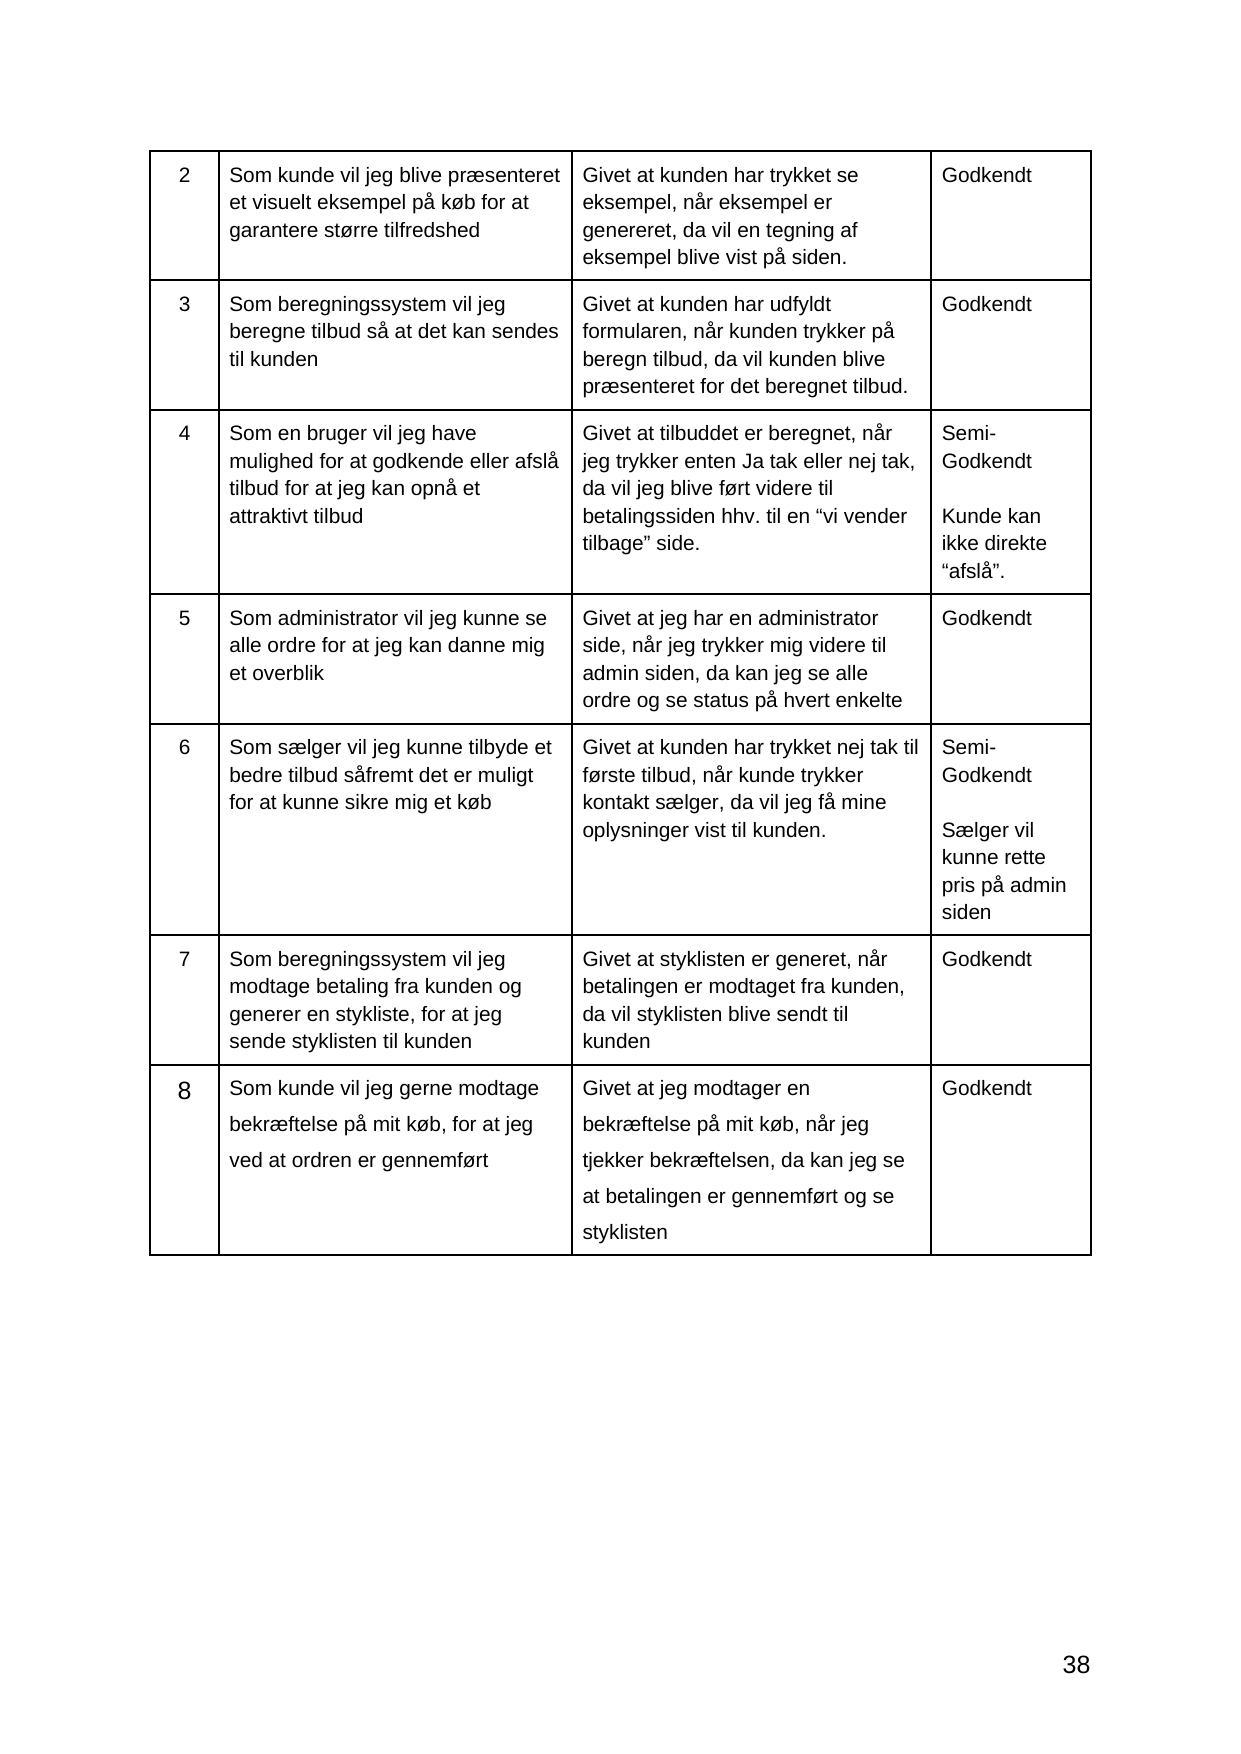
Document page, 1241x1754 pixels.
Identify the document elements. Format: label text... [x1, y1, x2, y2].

table_cell Givet at tilbuddet er beregnet, når jeg trykker enten Ja tak eller nej tak, da vil jeg blive ført videre til betalingssiden hhv. til en “vi vender tilbage” side. [573, 411, 930, 593]
table_cell Som beregningssystem vil jeg modtage betaling fra kunden og generer en stykliste, for at jeg sende styklisten til kunden [220, 936, 571, 1064]
table_cell Godkendt [932, 152, 1090, 279]
table_cell Som kunde vil jeg blive præsenteret et visuelt eksempel på køb for at garantere større tilfredshed [220, 152, 571, 279]
table_cell Semi-Godkendt Sælger vil kunne rette pris på admin siden [932, 725, 1090, 934]
table_cell 6 [151, 725, 218, 934]
table_cell 8 [151, 1066, 218, 1254]
table_cell Godkendt [932, 595, 1090, 722]
table_cell 2 [151, 152, 218, 279]
table_cell 7 [151, 936, 218, 1064]
table_cell 3 [151, 281, 218, 409]
table_cell Givet at jeg har en administrator side, når jeg trykker mig videre til admin siden, da kan jeg se alle ordre og se status på hvert enkelte [573, 595, 930, 722]
table_cell Givet at kunden har trykket nej tak til første tilbud, når kunde trykker kontakt sælger, da vil jeg få mine oplysninger vist til kunden. [573, 725, 930, 934]
table_cell 4 [151, 411, 218, 593]
table_cell Som beregningssystem vil jeg beregne tilbud så at det kan sendes til kunden [220, 281, 571, 409]
table_cell Som sælger vil jeg kunne tilbyde et bedre tilbud såfremt det er muligt for at kunne sikre mig et køb [220, 725, 571, 934]
table_cell Givet at styklisten er generet, når betalingen er modtaget fra kunden, da vil styklisten blive sendt til kunden [573, 936, 930, 1064]
table_cell Som kunde vil jeg gerne modtage bekræftelse på mit køb, for at jeg ved at ordren er gennemført [220, 1066, 571, 1254]
table_cell Godkendt [932, 281, 1090, 409]
table_cell 5 [151, 595, 218, 722]
table_cell Givet at kunden har trykket se eksempel, når eksempel er genereret, da vil en tegning af eksempel blive vist på siden. [573, 152, 930, 279]
table_cell Som en bruger vil jeg have mulighed for at godkende eller afslå tilbud for at jeg kan opnå et attraktivt tilbud [220, 411, 571, 593]
table_cell Godkendt [932, 936, 1090, 1064]
table_cell Givet at jeg modtager en bekræftelse på mit køb, når jeg tjekker bekræftelsen, da kan jeg se at betalingen er gennemført og se styklisten [573, 1066, 930, 1254]
table_cell Som administrator vil jeg kunne se alle ordre for at jeg kan danne mig et overblik [220, 595, 571, 722]
table_cell Givet at kunden har udfyldt formularen, når kunden trykker på beregn tilbud, da vil kunden blive præsenteret for det beregnet tilbud. [573, 281, 930, 409]
table_cell Godkendt [932, 1066, 1090, 1254]
table_cell Semi-Godkendt Kunde kan ikke direkte “afslå”. [932, 411, 1090, 593]
